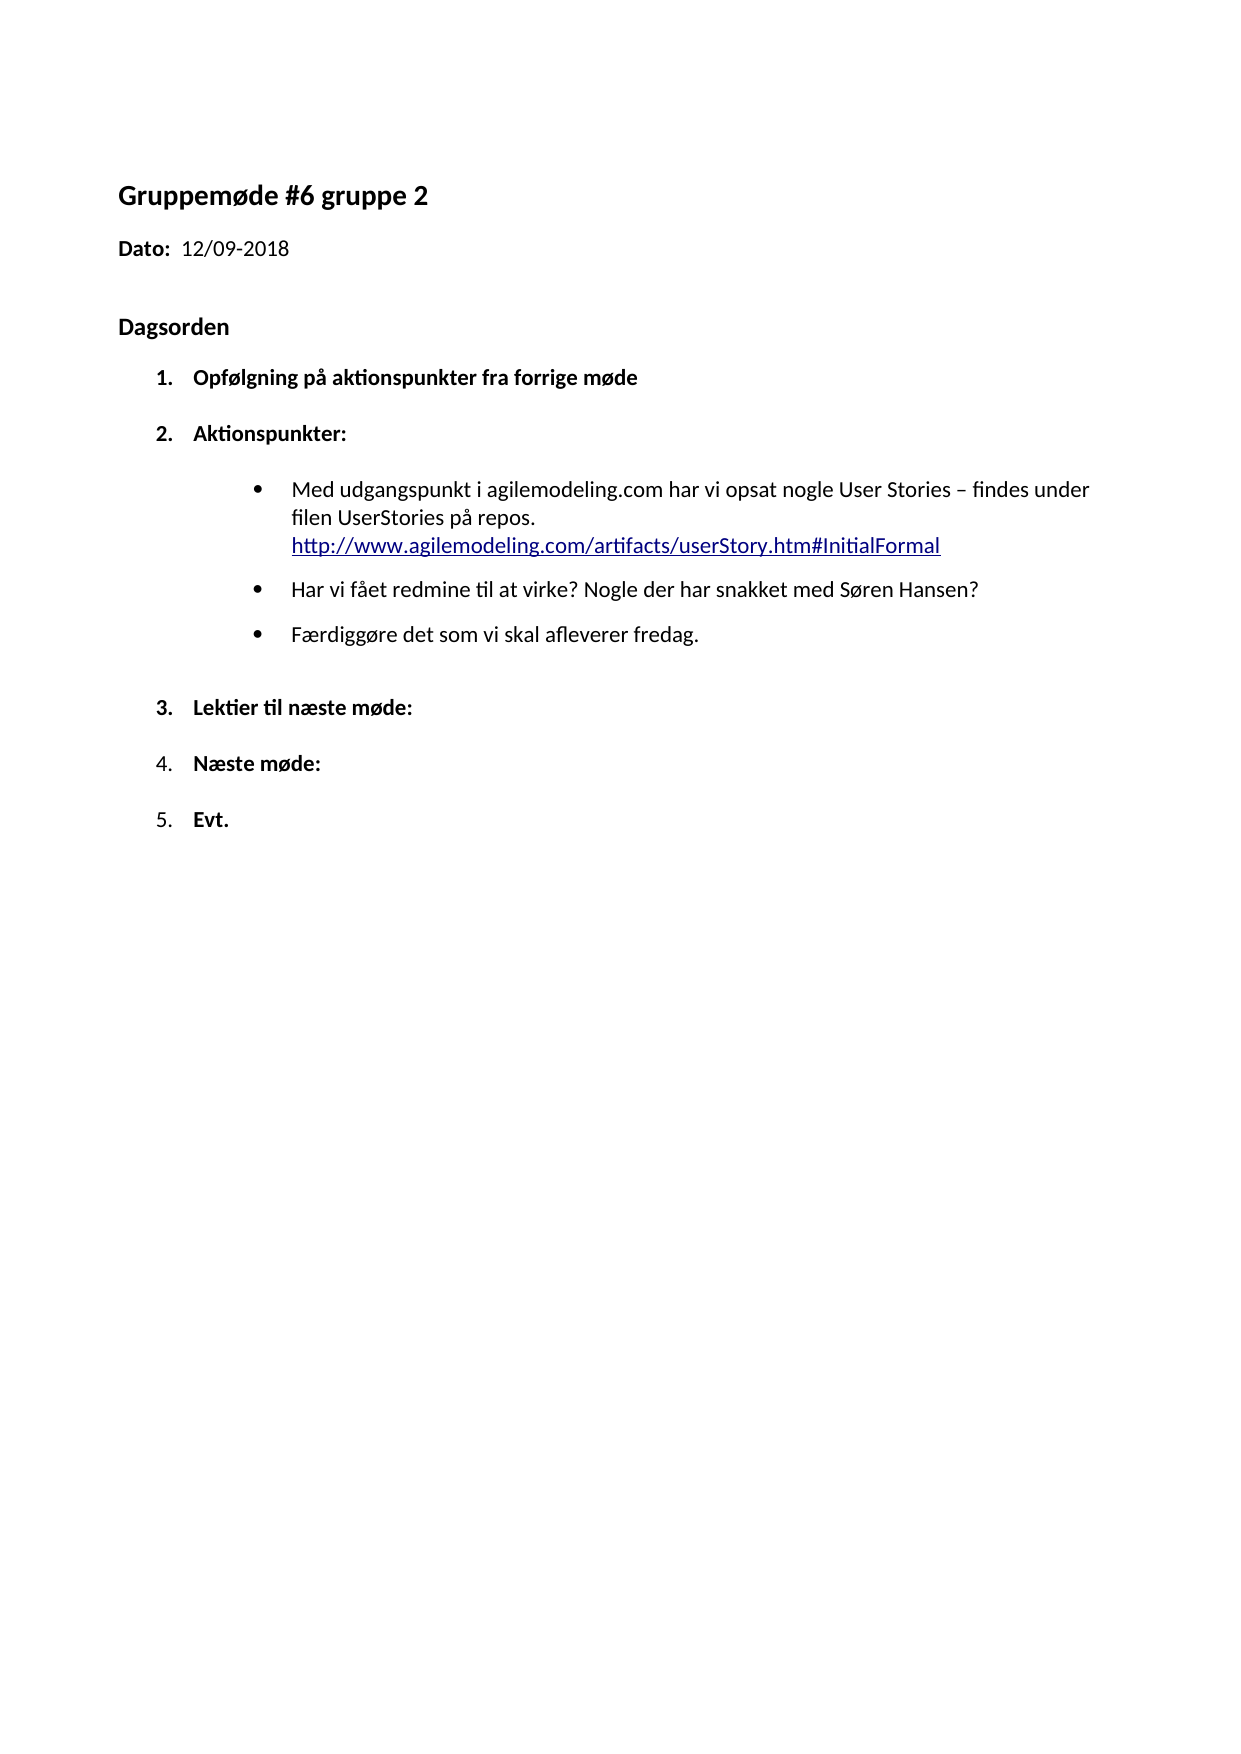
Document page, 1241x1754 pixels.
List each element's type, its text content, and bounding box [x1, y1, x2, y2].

text Dato: 12/09-2018 [118, 234, 1122, 262]
list Evt. [156, 805, 1122, 833]
list Med udgangspunkt i agilemodeling.com har vi opsat nogle User Stories – findes under filen UserStories på repos. http://www.agilemodeling.com/artifacts/userStory.htm#InitialFormal [254, 475, 1122, 559]
text Dagsorden [118, 311, 1122, 342]
list Færdiggøre det som vi skal afleverer fredag. [253, 620, 1122, 648]
list Lektier til næste møde: [156, 693, 1122, 721]
list Aktionspunkter: [156, 419, 1122, 475]
text Gruppemøde #6 gruppe 2 [118, 177, 1122, 213]
list Næste møde: [156, 749, 1122, 777]
list Har vi fået redmine til at virke? Nogle der har snakket med Søren Hansen? [253, 575, 1122, 603]
list Opfølgning på aktionspunkter fra forrige møde [156, 363, 1122, 391]
